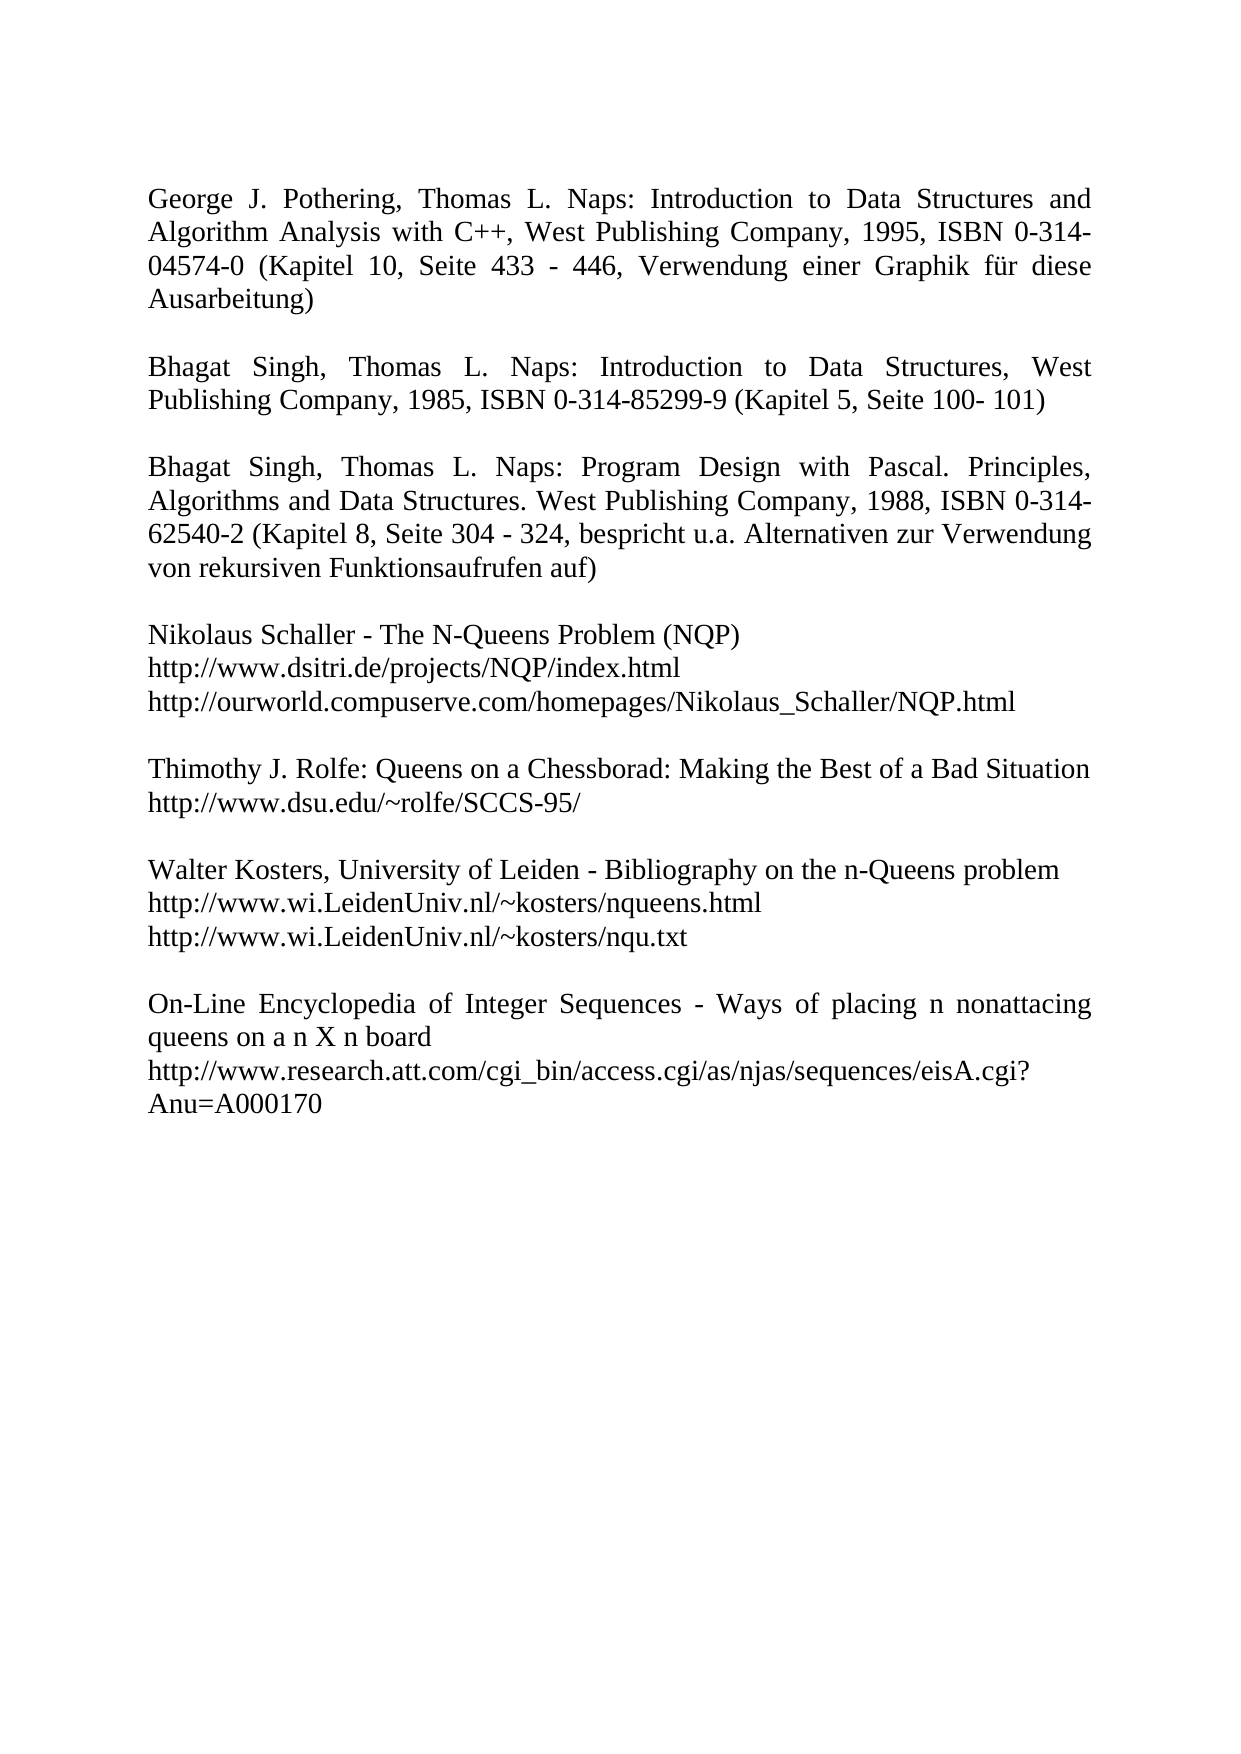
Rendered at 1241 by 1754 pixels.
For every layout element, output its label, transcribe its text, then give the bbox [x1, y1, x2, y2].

text http://www.wi.LeidenUniv.nl/~kosters/nqu.txt [148, 919, 1093, 953]
text George J. Pothering, Thomas L. Naps: Introduction to Data Structures and Algorithm Analysis with C++, West Publishing Company, 1995, ISBN 0-314-04574-0 (Kapitel 10, Seite 433 - 446, Verwendung einer Graphik für diese Ausarbeitung) [148, 181, 1093, 315]
text On-Line Encyclopedia of Integer Sequences - Ways of placing n nonattacing queens on a n X n board [148, 986, 1093, 1053]
text http://www.wi.LeidenUniv.nl/~kosters/nqueens.html [148, 886, 1093, 919]
text Bhagat Singh, Thomas L. Naps: Program Design with Pascal. Principles, Algorithms and Data Structures. West Publishing Company, 1988, ISBN 0-314-62540-2 (Kapitel 8, Seite 304 - 324, bespricht u.a. Alternativen zur Verwendung von rekursiven Funktionsaufrufen auf) [148, 449, 1093, 584]
text http://www.research.att.com/cgi_bin/access.cgi/as/njas/sequences/eisA.cgi?Anu=A000170 [148, 1053, 1093, 1120]
text Thimothy J. Rolfe: Queens on a Chessborad: Making the Best of a Bad Situation [148, 751, 1093, 785]
text http://www.dsu.edu/~rolfe/SCCS-95/ [148, 785, 1093, 818]
text http://www.dsitri.de/projects/NQP/index.html [148, 651, 1093, 684]
text Nikolaus Schaller - The N-Queens Problem (NQP) [148, 617, 1093, 651]
text http://ourworld.compuserve.com/homepages/Nikolaus_Schaller/NQP.html [148, 684, 1093, 718]
text Bhagat Singh, Thomas L. Naps: Introduction to Data Structures, West Publishing Company, 1985, ISBN 0-314-85299-9 (Kapitel 5, Seite 100- 101) [148, 349, 1093, 416]
text Walter Kosters, University of Leiden - Bibliography on the n-Queens problem [148, 852, 1093, 886]
